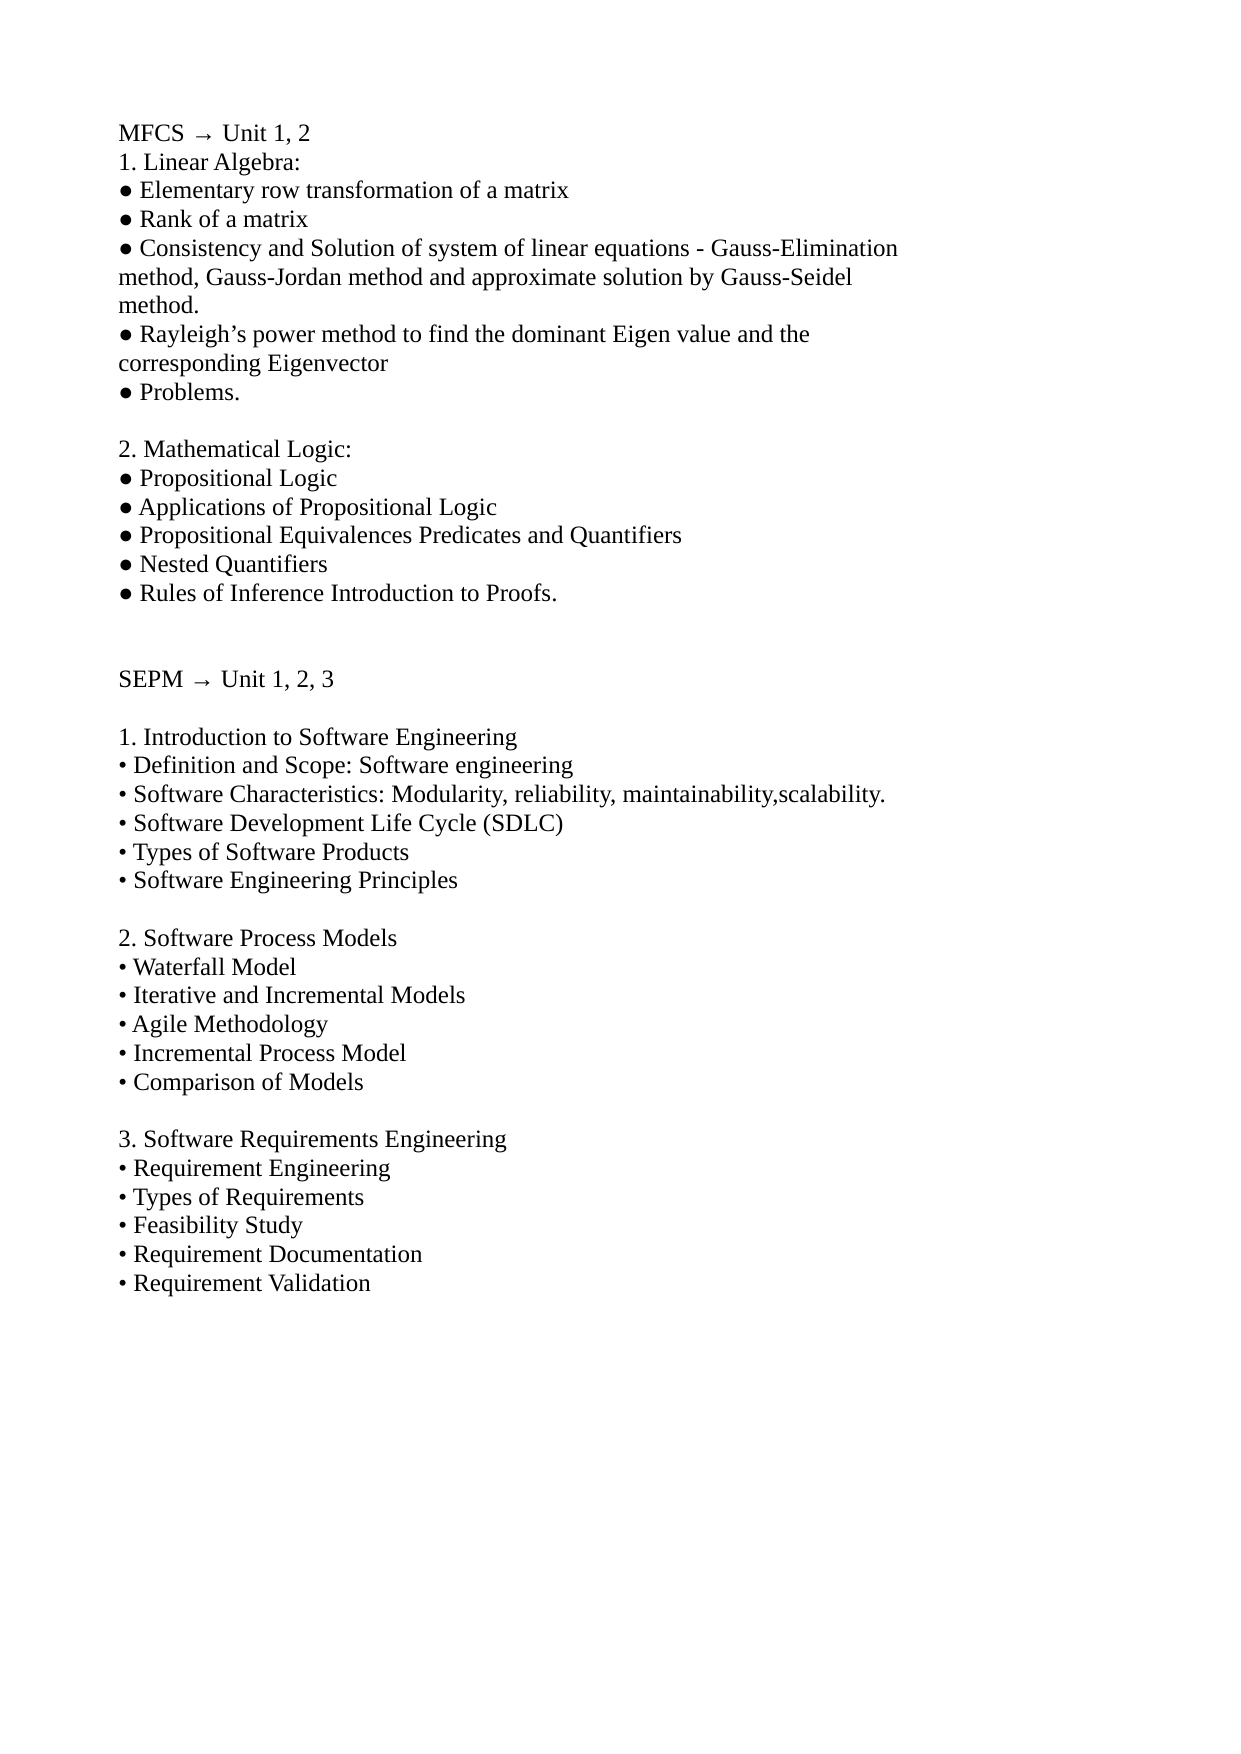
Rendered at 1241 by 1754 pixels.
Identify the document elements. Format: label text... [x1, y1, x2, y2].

text MFCS → Unit 1, 2 [118, 118, 1122, 147]
text ● Rayleigh’s power method to find the dominant Eigen value and the [118, 319, 1122, 348]
text • Requirement Documentation [118, 1239, 1122, 1268]
text • Iterative and Incremental Models [118, 981, 1122, 1009]
text method. [118, 291, 1122, 319]
text • Comparison of Models [118, 1067, 1122, 1096]
text • Software Characteristics: Modularity, reliability, maintainability,scalability. [118, 779, 1122, 808]
text 2. Software Process Models [118, 923, 1122, 952]
text ● Nested Quantifiers [118, 549, 1122, 578]
text 2. Mathematical Logic: [118, 434, 1122, 463]
text 1. Introduction to Software Engineering [118, 722, 1122, 751]
text • Types of Software Products [118, 837, 1122, 866]
text ● Rules of Inference Introduction to Proofs. [118, 578, 1122, 607]
text ● Problems. [118, 377, 1122, 406]
text • Agile Methodology [118, 1009, 1122, 1038]
text ● Consistency and Solution of system of linear equations - Gauss-Elimination [118, 233, 1122, 262]
text • Definition and Scope: Software engineering [118, 751, 1122, 779]
text • Types of Requirements [118, 1182, 1122, 1211]
text • Software Engineering Principles [118, 866, 1122, 894]
text • Incremental Process Model [118, 1038, 1122, 1067]
text SEPM → Unit 1, 2, 3 [118, 664, 1122, 693]
text ● Propositional Logic [118, 463, 1122, 492]
text 1. Linear Algebra: [118, 147, 1122, 176]
text ● Applications of Propositional Logic [118, 492, 1122, 521]
text 3. Software Requirements Engineering [118, 1124, 1122, 1153]
text • Feasibility Study [118, 1211, 1122, 1239]
text ● Propositional Equivalences Predicates and Quantifiers [118, 521, 1122, 549]
text method, Gauss-Jordan method and approximate solution by Gauss-Seidel [118, 262, 1122, 291]
text ● Rank of a matrix [118, 204, 1122, 233]
text corresponding Eigenvector [118, 348, 1122, 377]
text • Waterfall Model [118, 952, 1122, 981]
text ● Elementary row transformation of a matrix [118, 176, 1122, 204]
text • Requirement Engineering [118, 1153, 1122, 1182]
text • Requirement Validation [118, 1268, 1122, 1297]
text • Software Development Life Cycle (SDLC) [118, 808, 1122, 837]
